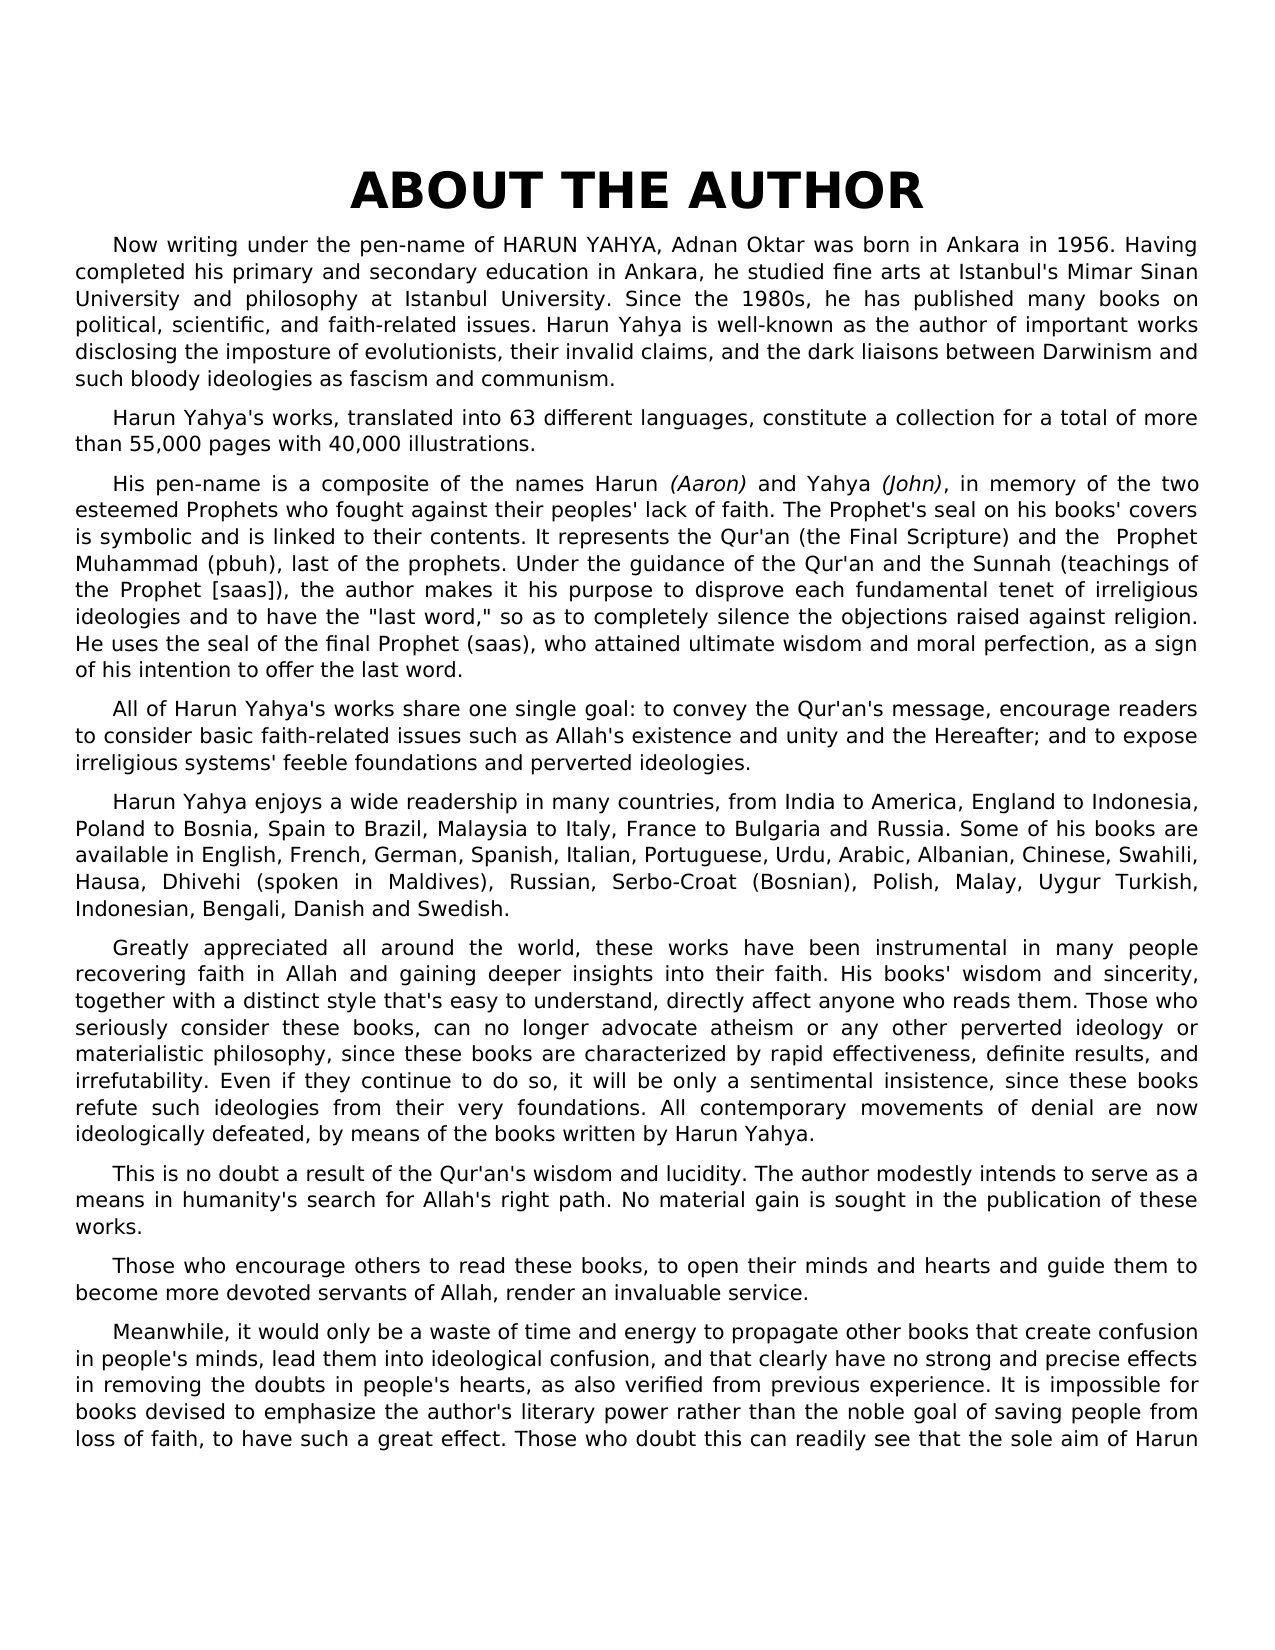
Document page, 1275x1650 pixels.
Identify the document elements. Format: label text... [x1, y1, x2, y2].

text Harun Yahya's works, translated into 63 different languages, constitute a collection for a total of more than 55,000 pages with 40,000 illustrations. [75, 406, 1200, 457]
text His pen-name is a composite of the names Harun (Aaron) and Yahya (John), in memory of the two esteemed Prophets who fought against their peoples' lack of faith. The Prophet's seal on his books' covers is symbolic and is linked to their contents. It represents the Qur'an (the Final Scripture) and the Prophet Muhammad (pbuh), last of the prophets. Under the guidance of the Qur'an and the Sunnah (teachings of the Prophet [saas]), the author makes it his purpose to disprove each fundamental tenet of irreligious ideologies and to have the "last word," so as to completely silence the objections raised against religion. He uses the seal of the final Prophet (saas), who attained ultimate wisdom and moral perfection, as a sign of his intention to offer the last word. [75, 472, 1200, 682]
text Those who encourage others to read these books, to open their minds and hearts and guide them to become more devoted servants of Allah, render an invaluable service. [75, 1254, 1200, 1305]
text Greatly appreciated all around the world, these works have been instrumental in many people recovering faith in Allah and gaining deeper insights into their faith. His books' wisdom and sincerity, together with a distinct style that's easy to understand, directly affect anyone who reads them. Those who seriously consider these books, can no longer advocate atheism or any other perverted ideology or materialistic philosophy, since these books are characterized by rapid effectiveness, definite results, and irrefutability. Even if they continue to do so, it will be only a sentimental insistence, since these books refute such ideologies from their very foundations. All contemporary movements of denial are now ideologically defeated, by means of the books written by Harun Yahya. [75, 936, 1200, 1147]
text This is no doubt a result of the Qur'an's wisdom and lucidity. The author modestly intends to serve as a means in humanity's search for Allah's right path. No material gain is sought in the publication of these works. [75, 1162, 1200, 1239]
subtitle ABOUT THE AUTHOR [75, 162, 1200, 221]
text Harun Yahya enjoys a wide readership in many countries, from India to America, England to Indonesia, Poland to Bosnia, Spain to Brazil, Malaysia to Italy, France to Bulgaria and Russia. Some of his books are available in English, French, German, Spanish, Italian, Portuguese, Urdu, Arabic, Albanian, Chinese, Swahili, Hausa, Dhivehi (spoken in Maldives), Russian, Serbo-Croat (Bosnian), Polish, Malay, Uygur Turkish, Indonesian, Bengali, Danish and Swedish. [75, 790, 1200, 921]
text All of Harun Yahya's works share one single goal: to convey the Qur'an's message, encourage readers to consider basic faith-related issues such as Allah's existence and unity and the Hereafter; and to expose irreligious systems' feeble foundations and perverted ideologies. [75, 697, 1200, 775]
text Meanwhile, it would only be a waste of time and energy to propagate other books that create confusion in people's minds, lead them into ideological confusion, and that clearly have no strong and precise effects in removing the doubts in people's hearts, as also verified from previous experience. It is impossible for books devised to emphasize the author's literary power rather than the noble goal of saving people from loss of faith, to have such a great effect. Those who doubt this can readily see that the sole aim of Harun [75, 1320, 1200, 1451]
text Now writing under the pen-name of HARUN YAHYA, Adnan Oktar was born in Ankara in 1956. Having completed his primary and secondary education in Ankara, he studied fine arts at Istanbul's Mimar Sinan University and philosophy at Istanbul University. Since the 1980s, he has published many books on political, scientific, and faith-related issues. Harun Yahya is well-known as the author of important works disclosing the imposture of evolutionists, their invalid claims, and the dark liaisons between Darwinism and such bloody ideologies as fascism and communism. [75, 233, 1200, 391]
